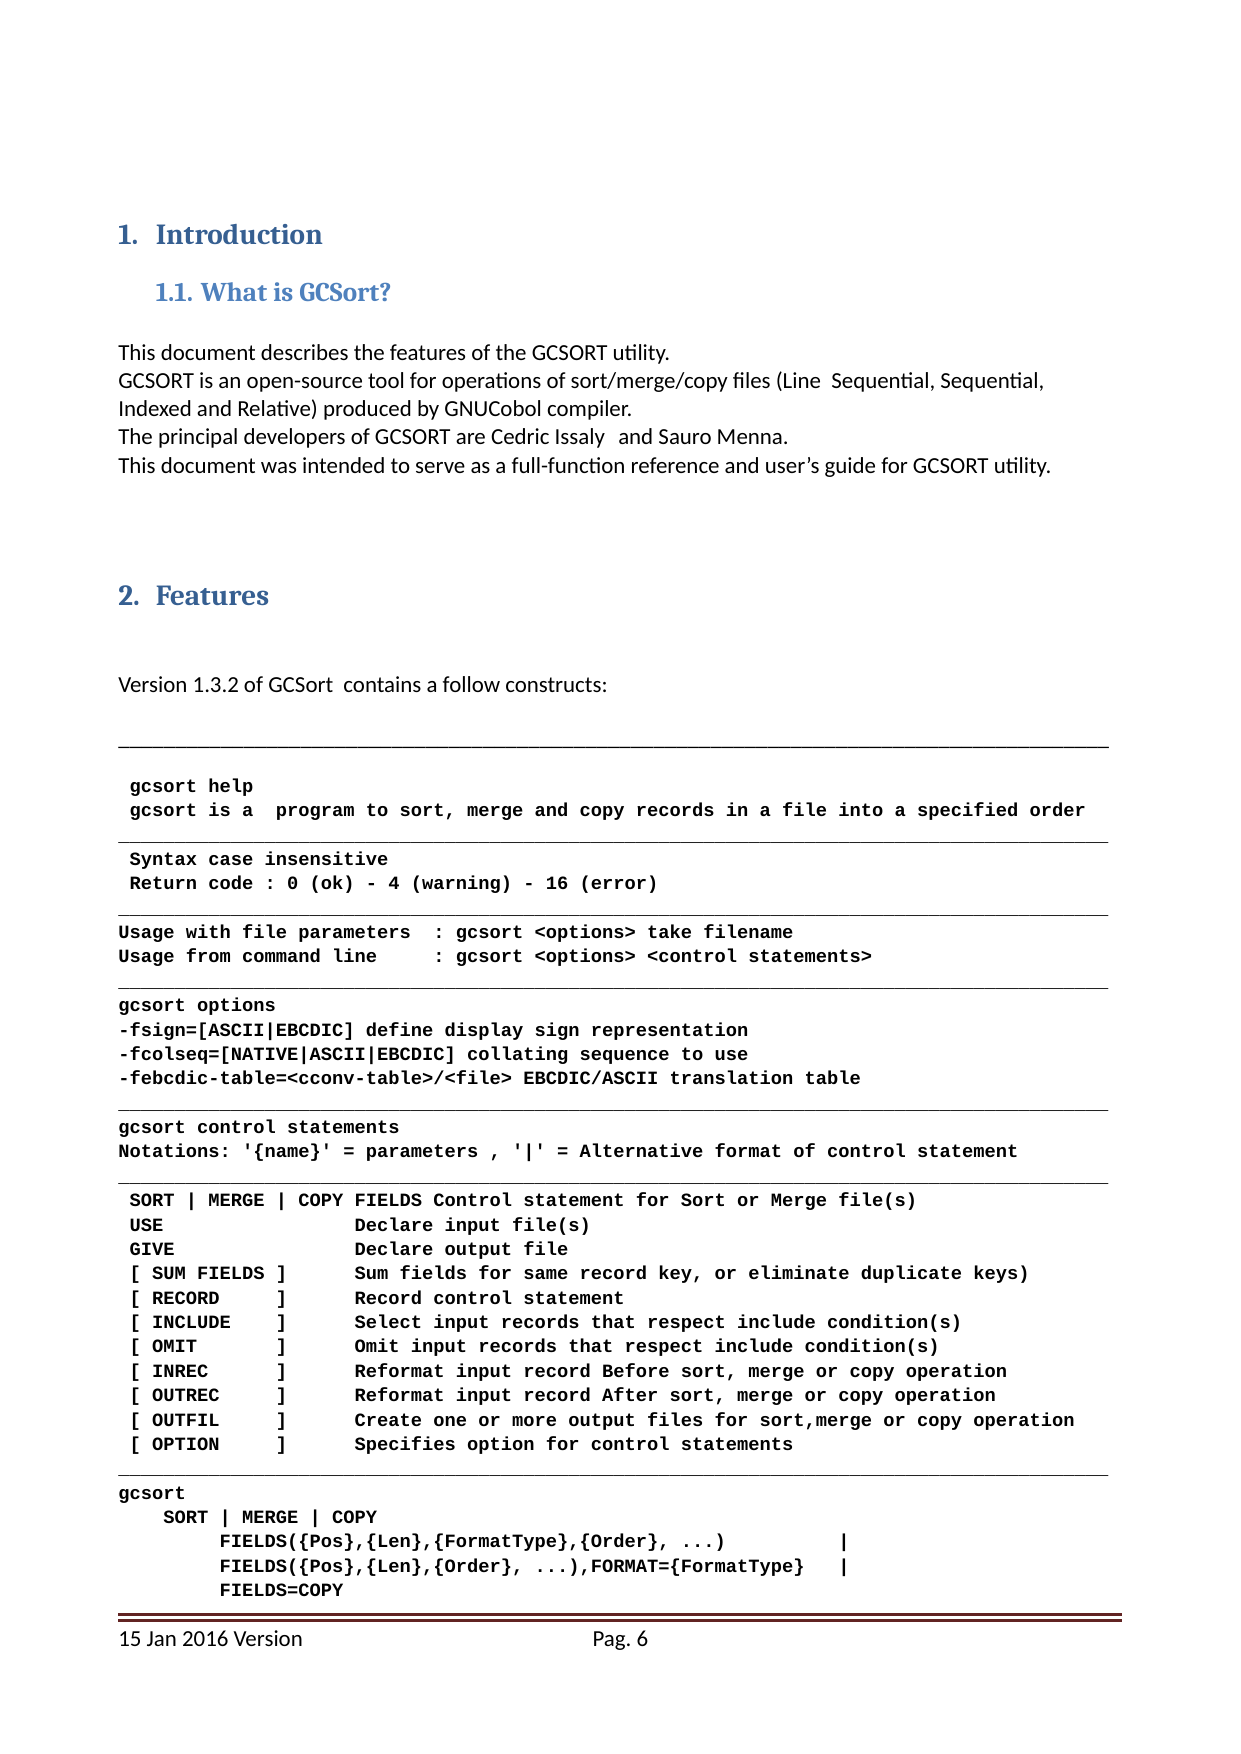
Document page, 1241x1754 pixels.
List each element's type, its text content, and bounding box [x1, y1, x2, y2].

text GIVE Declare output file [118, 1240, 1122, 1261]
text SORT | MERGE | COPY [118, 1508, 1122, 1529]
text The principal developers of GCSORT are Cedric Issaly and Sauro Menna. [118, 422, 1122, 451]
text -febcdic-table=<cconv-table>/<file> EBCDIC/ASCII translation table [118, 1069, 1122, 1090]
text -fsign=[ASCII|EBCDIC] define display sign representation [118, 1020, 1122, 1042]
text ________________________________________________________________________________________ [118, 898, 1122, 920]
text Version 1.3.2 of GCSort contains a follow constructs: [118, 671, 1122, 698]
text gcsort is a program to sort, merge and copy records in a file into a specified order [118, 801, 1122, 822]
list Features [118, 579, 1122, 612]
text gcsort help [118, 777, 1122, 798]
text [ OPTION ] Specifies option for control statements [118, 1435, 1122, 1456]
text This document was intended to serve as a full-function reference and user’s guide for GCSORT utility. [118, 451, 1122, 479]
text FIELDS=COPY [118, 1581, 1122, 1602]
text Return code : 0 (ok) - 4 (warning) - 16 (error) [118, 874, 1122, 895]
text gcsort options [118, 996, 1122, 1017]
text [ INREC ] Reformat input record Before sort, merge or copy operation [118, 1362, 1122, 1383]
text [ OUTREC ] Reformat input record After sort, merge or copy operation [118, 1386, 1122, 1407]
text [ RECORD ] Record control statement [118, 1288, 1122, 1310]
text [ OMIT ] Omit input records that respect include condition(s) [118, 1337, 1122, 1358]
text FIELDS({Pos},{Len},{FormatType},{Order}, ...) | [118, 1532, 1122, 1553]
list Introduction [118, 218, 1122, 251]
text USE Declare input file(s) [118, 1215, 1122, 1237]
text gcsort [118, 1483, 1122, 1505]
text FIELDS({Pos},{Len},{Order}, ...),FORMAT={FormatType} | [118, 1557, 1122, 1578]
text This document describes the features of the GCSORT utility. [118, 338, 1122, 366]
text [ INCLUDE ] Select input records that respect include condition(s) [118, 1313, 1122, 1334]
text ________________________________________________________________________________________ [118, 825, 1122, 847]
text gcsort control statements [118, 1118, 1122, 1139]
text [ OUTFIL ] Create one or more output files for sort,merge or copy operation [118, 1410, 1122, 1432]
text SORT | MERGE | COPY FIELDS Control statement for Sort or Merge file(s) [118, 1191, 1122, 1212]
text Usage from command line : gcsort <options> <control statements> [118, 947, 1122, 968]
text ________________________________________________________________________________________ [118, 1459, 1122, 1480]
list What is GCSort? [156, 277, 1122, 308]
text [ SUM FIELDS ] Sum fields for same record key, or eliminate duplicate keys) [118, 1264, 1122, 1285]
text ________________________________________________________________________________________ [118, 1093, 1122, 1115]
text Usage with file parameters : gcsort <options> take filename [118, 923, 1122, 944]
text _______________________________________________________________________________________ [118, 723, 1122, 752]
text Notations: '{name}' = parameters , '|' = Alternative format of control statement [118, 1142, 1122, 1163]
text ________________________________________________________________________________________ [118, 972, 1122, 993]
text -fcolseq=[NATIVE|ASCII|EBCDIC] collating sequence to use [118, 1045, 1122, 1066]
text Syntax case insensitive [118, 850, 1122, 871]
text GCSORT is an open-source tool for operations of sort/merge/copy files (Line Sequential, Sequential, Indexed and Relative) produced by GNUCobol compiler. [118, 366, 1122, 422]
text ________________________________________________________________________________________ [118, 1167, 1122, 1188]
